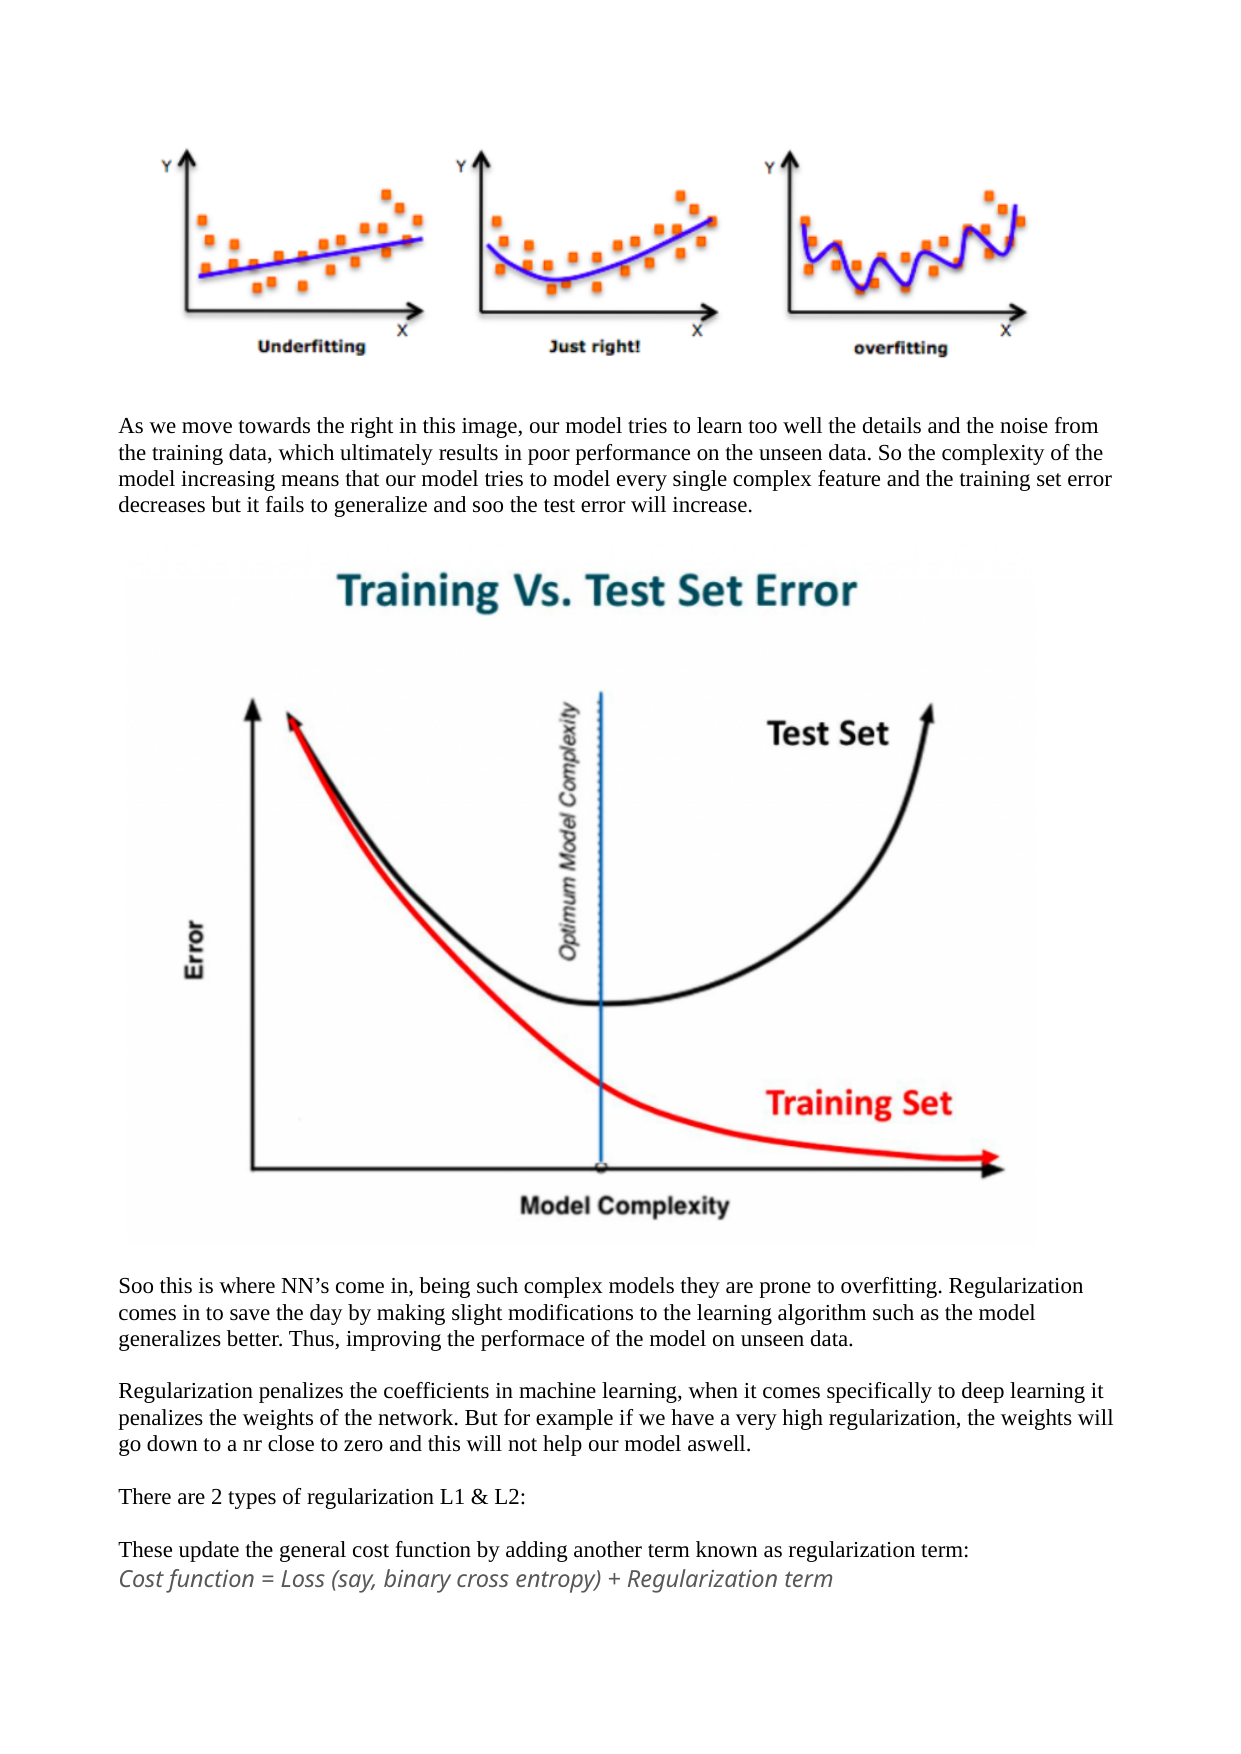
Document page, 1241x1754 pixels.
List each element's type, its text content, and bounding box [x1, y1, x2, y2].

picture [126, 543, 1037, 1246]
text Cost function = Loss (say, binary cross entropy) + Regularization term [118, 1562, 1122, 1594]
picture [118, 118, 1123, 384]
text Regularization penalizes the coefficients in machine learning, when it comes specifically to deep learning it penalizes the weights of the network. But for example if we have a very high regularization, the weights will go down to a nr close to zero and this will not help our model aswell. [118, 1378, 1122, 1457]
text There are 2 types of regularization L1 & L2: [118, 1483, 1122, 1509]
text These update the general cost function by adding another term known as regularization term: [118, 1536, 1122, 1562]
text Soo this is where NN’s come in, being such complex models they are prone to overfitting. Regularization comes in to save the day by making slight modifications to the learning algorithm such as the model generalizes better. Thus, improving the performace of the model on unseen data. [118, 1272, 1122, 1351]
text As we move towards the right in this image, our model tries to learn too well the details and the noise from the training data, which ultimately results in poor performance on the unseen data. So the complexity of the model increasing means that our model tries to model every single complex feature and the training set error decreases but it fails to generalize and soo the test error will increase. [118, 412, 1122, 518]
